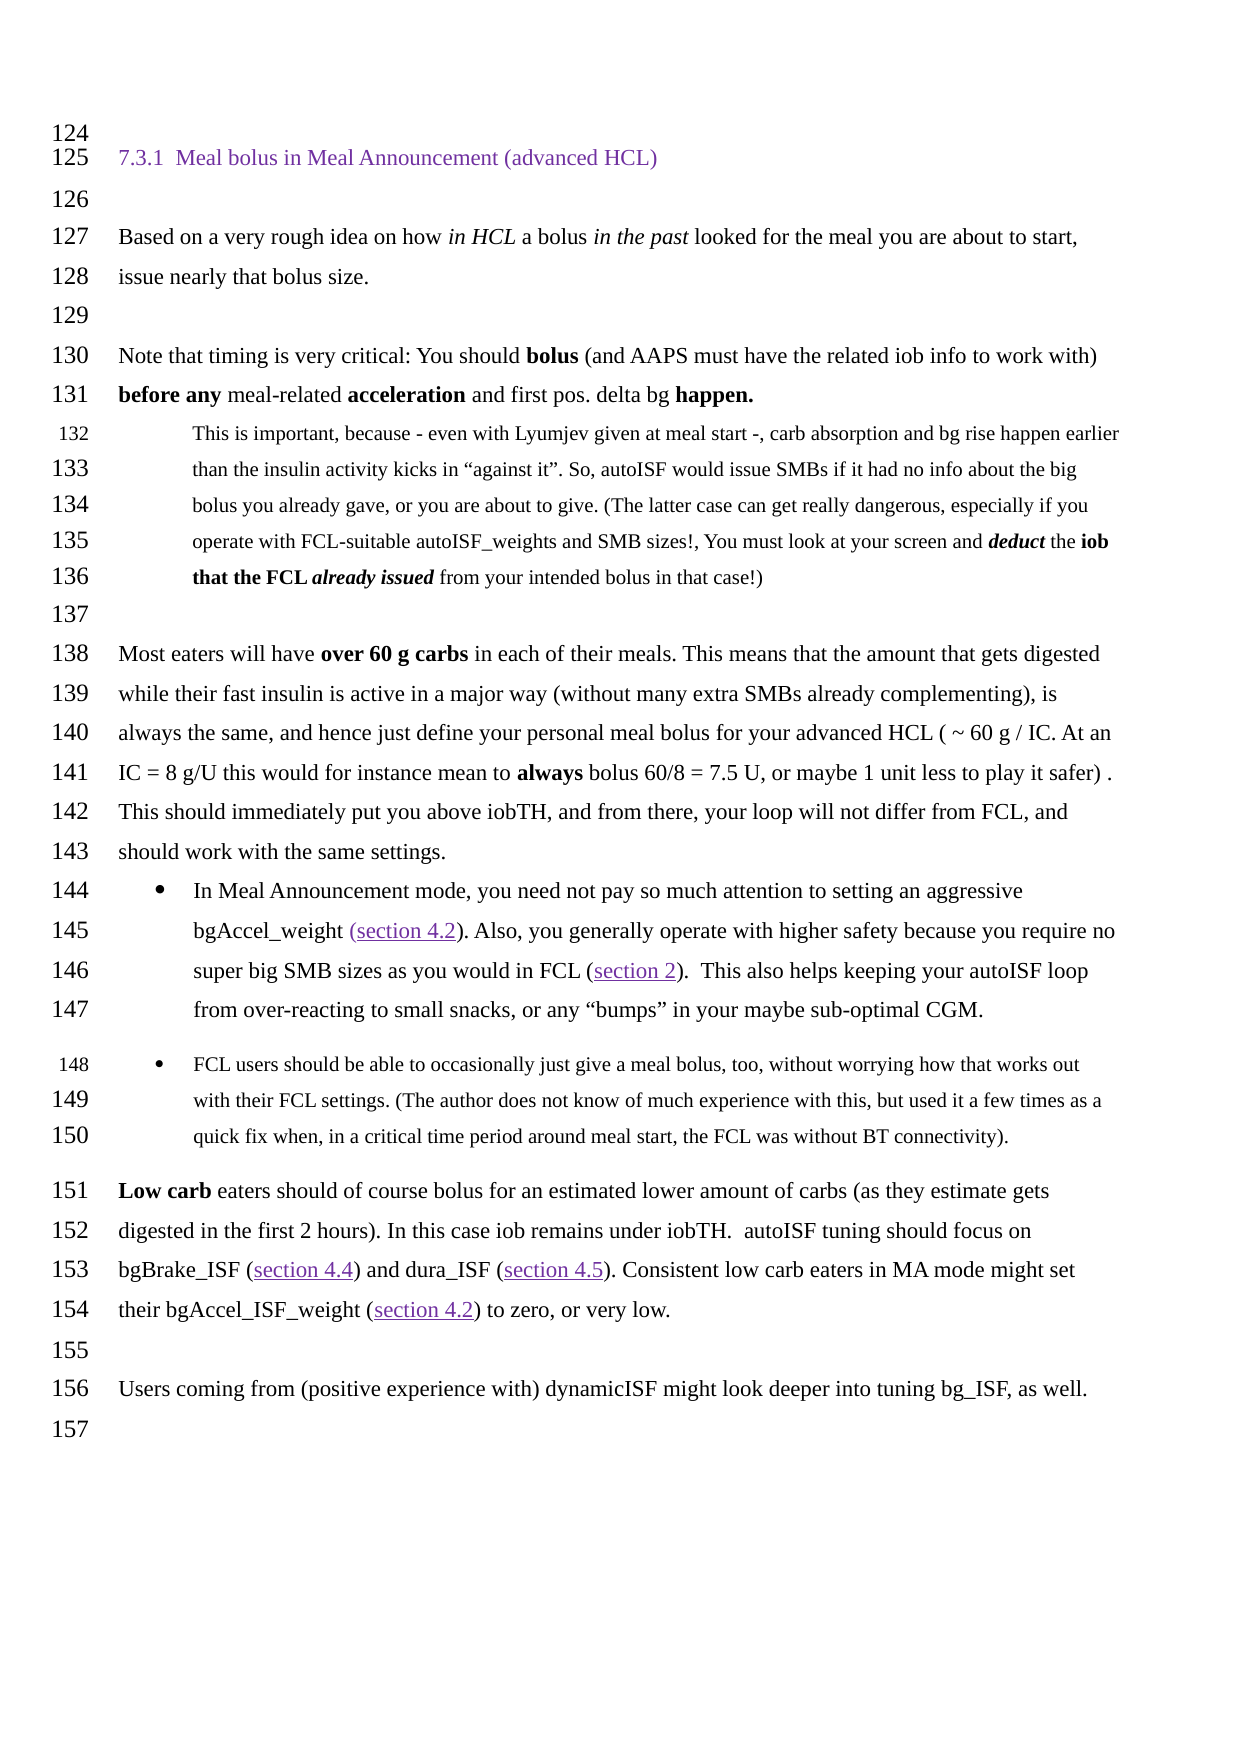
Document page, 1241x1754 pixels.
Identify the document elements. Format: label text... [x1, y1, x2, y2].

text Note that timing is very critical: You should bolus (and AAPS must have the related iob info to work with) before any meal-related acceleration and first pos. delta bg happen. [118, 302, 1122, 408]
text Low carb eaters should of course bolus for an estimated lower amount of carbs (as they estimate gets digested in the first 2 hours). In this case iob remains under iobTH. autoISF tuning should focus on bgBrake_ISF (section 4.4) and dura_ISF (section 4.5). Consistent low carb eaters in MA mode might set their bgAccel_ISF_weight (section 4.2) to zero, or very low. [118, 1177, 1122, 1322]
text Users coming from (positive experience with) dynamicISF might look deeper into tuning bg_ISF, as well. [118, 1374, 1122, 1401]
list FCL users should be able to occasionally just give a meal bolus, too, without worrying how that works out with their FCL settings. (The author does not know of much experience with this, but used it a few times as a quick fix when, in a critical time period around meal start, the FCL was without BT connectivity). [156, 1052, 1122, 1148]
text Based on a very rough idea on how in HCL a bolus in the past looked for the meal you are about to start, issue nearly that bolus size. [118, 223, 1122, 289]
text Most eaters will have over 60 g carbs in each of their meals. This means that the amount that gets digested while their fast insulin is active in a major way (without many extra SMBs already complementing), is always the same, and hence just define your personal meal bolus for your advanced HCL ( ~ 60 g / IC. At an IC = 8 g/U this would for instance mean to always bolus 60/8 = 7.5 U, or maybe 1 unit less to play it safer) . This should immediately put you above iobTH, and from there, your loop will not differ from FCL, and should work with the same settings. [118, 641, 1122, 864]
text This is important, because - even with Lyumjev given at meal start -, carb absorption and bg rise happen earlier than the insulin activity kicks in “against it”. So, autoISF would issue SMBs if it had no info about the big bolus you already gave, or you are about to give. (The latter case can get really dangerous, especially if you operate with FCL-suitable autoISF_weights and SMB sizes!, You must look at your screen and deduct the iob that the FCL already issued from your intended bolus in that case!) [192, 421, 1122, 589]
text 7.3.1 Meal bolus in Meal Announcement (advanced HCL) [118, 144, 1122, 171]
list In Meal Announcement mode, you need not pay so much attention to setting an aggressive bgAccel_weight (section 4.2). Also, you generally operate with higher safety because you require no super big SMB sizes as you would in FCL (section 2). This also helps keeping your autoISF loop from over-reacting to small snacks, or any “bumps” in your maybe sub-optimal CGM. [156, 877, 1122, 1023]
